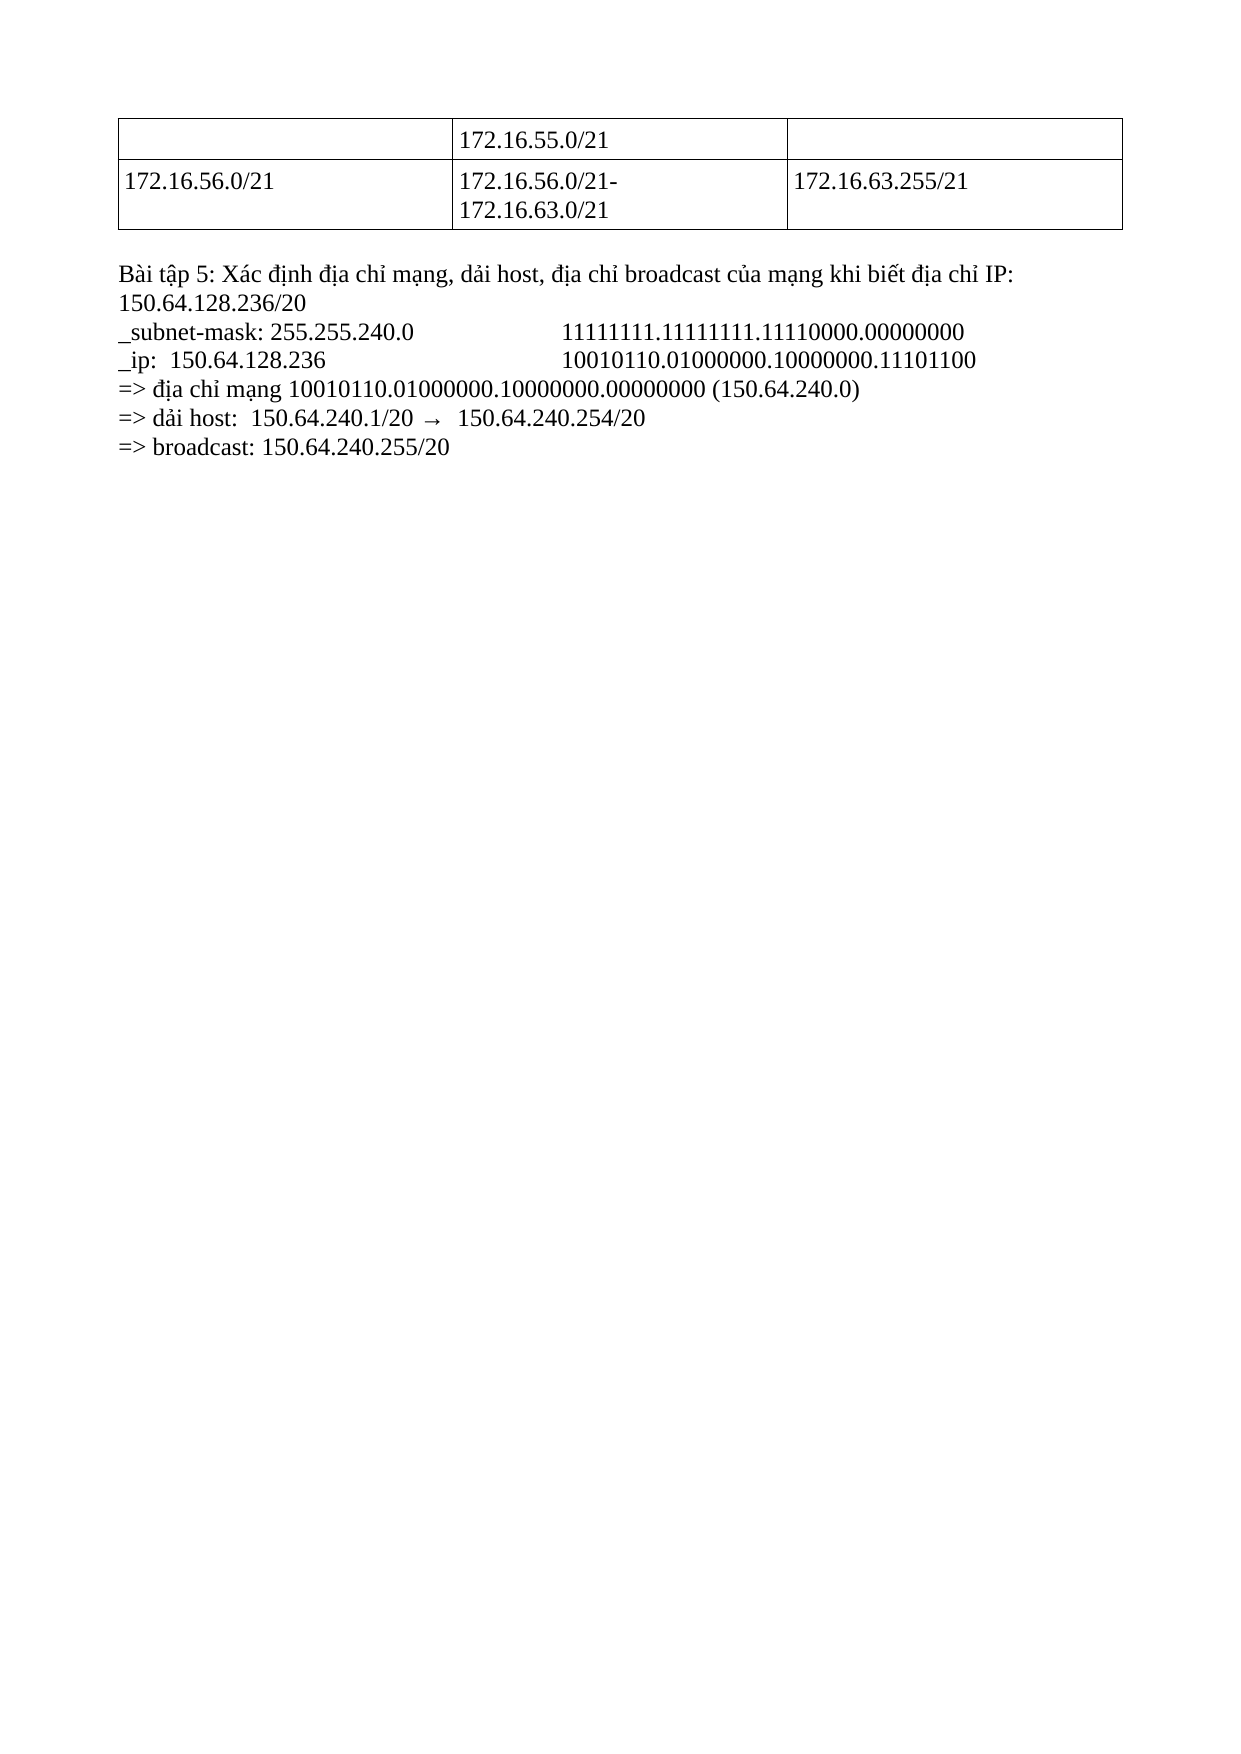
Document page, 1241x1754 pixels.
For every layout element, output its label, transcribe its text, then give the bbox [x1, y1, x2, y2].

text _subnet-mask: 255.255.240.0 11111111.11111111.11110000.00000000 [118, 317, 1122, 345]
text Bài tập 5: Xác định địa chỉ mạng, dải host, địa chỉ broadcast của mạng khi biết địa chỉ IP: 150.64.128.236/20 [118, 259, 1122, 317]
table_cell 172.16.55.0/21 [453, 119, 787, 159]
text => dải host: 150.64.240.1/20 → 150.64.240.254/20 [118, 403, 1122, 432]
table_cell 172.16.63.255/21 [788, 160, 1122, 229]
text => broadcast: 150.64.240.255/20 [118, 432, 1122, 460]
table_cell 172.16.56.0/21 [119, 160, 452, 229]
table_cell 172.16.56.0/21- 172.16.63.0/21 [453, 160, 787, 229]
text => địa chỉ mạng 10010110.01000000.10000000.00000000 (150.64.240.0) [118, 374, 1122, 403]
text _ip: 150.64.128.236 10010110.01000000.10000000.11101100 [118, 345, 1122, 374]
table_cell [788, 119, 1122, 159]
table_cell [119, 119, 452, 159]
